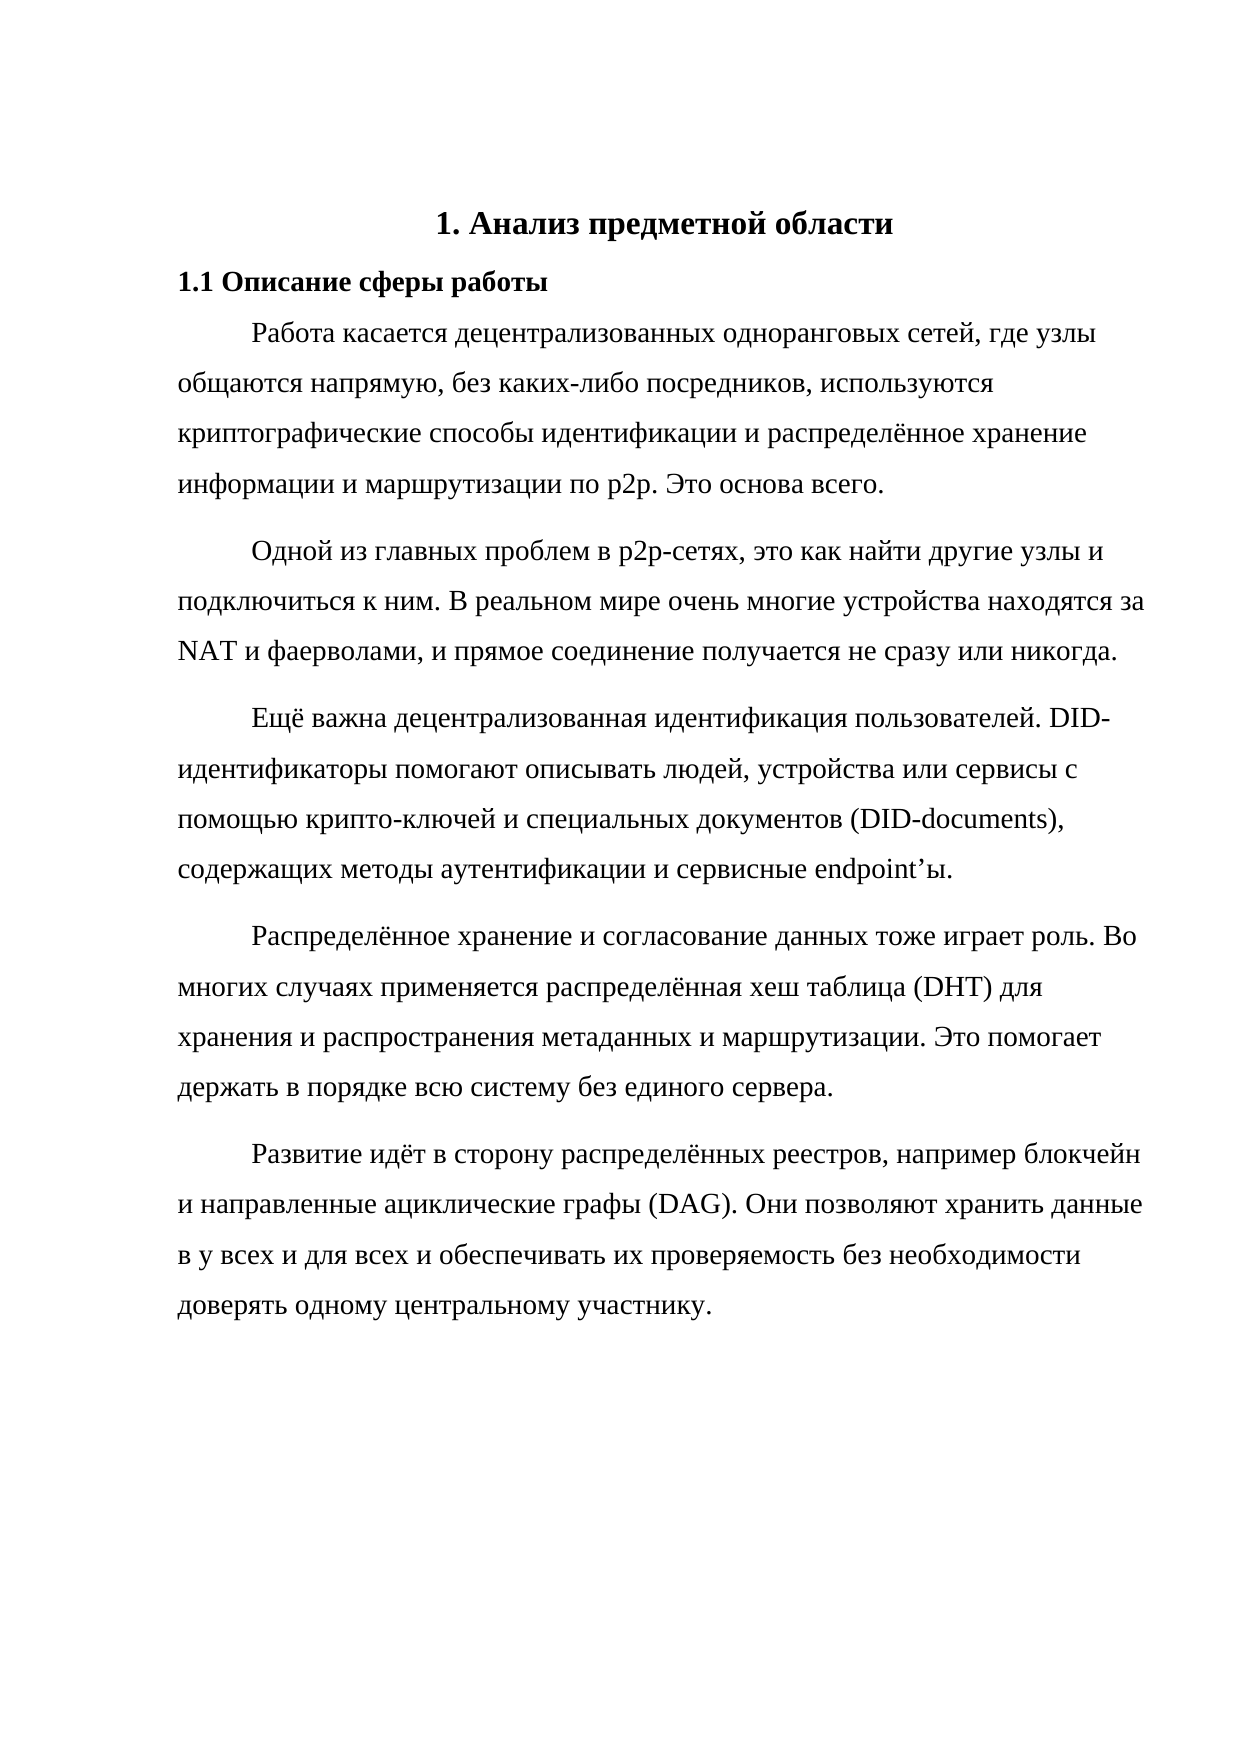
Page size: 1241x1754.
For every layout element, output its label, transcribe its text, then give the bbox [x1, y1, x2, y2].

text Развитие идёт в сторону распределённых реестров, например блокчейн и направленные ациклические графы (DAG). Они позволяют хранить данные в у всех и для всех и обеспечивать их проверяемость без необходимости доверять одному центральному участнику. [177, 1136, 1152, 1321]
text Работа касается децентрализованных одноранговых сетей, где узлы общаются напрямую, без каких-либо посредников, используются криптографические способы идентификации и распределённое хранение информации и маршрутизации по p2p. Это основа всего. [177, 315, 1152, 499]
text 1. Анализ предметной области [177, 203, 1152, 241]
text 1.1 Описание сферы работы [177, 264, 1152, 298]
text Распределённое хранение и согласование данных тоже играет роль. Во многих случаях применяется распределённая хеш таблица (DHT) для хранения и распространения метаданных и маршрутизации. Это помогает держать в порядке всю систему без единого сервера. [177, 918, 1152, 1103]
text Одной из главных проблем в p2p-сетях, это как найти другие узлы и подключиться к ним. В реальном мире очень многие устройства находятся за NAT и фаерволами, и прямое соединение получается не сразу или никогда. [177, 533, 1152, 667]
text Ещё важна децентрализованная идентификация пользователей. DID-идентификаторы помогают описывать людей, устройства или сервисы с помощью крипто-ключей и специальных документов (DID-documents), содержащих методы аутентификации и сервисные endpoint’ы. [177, 700, 1152, 885]
